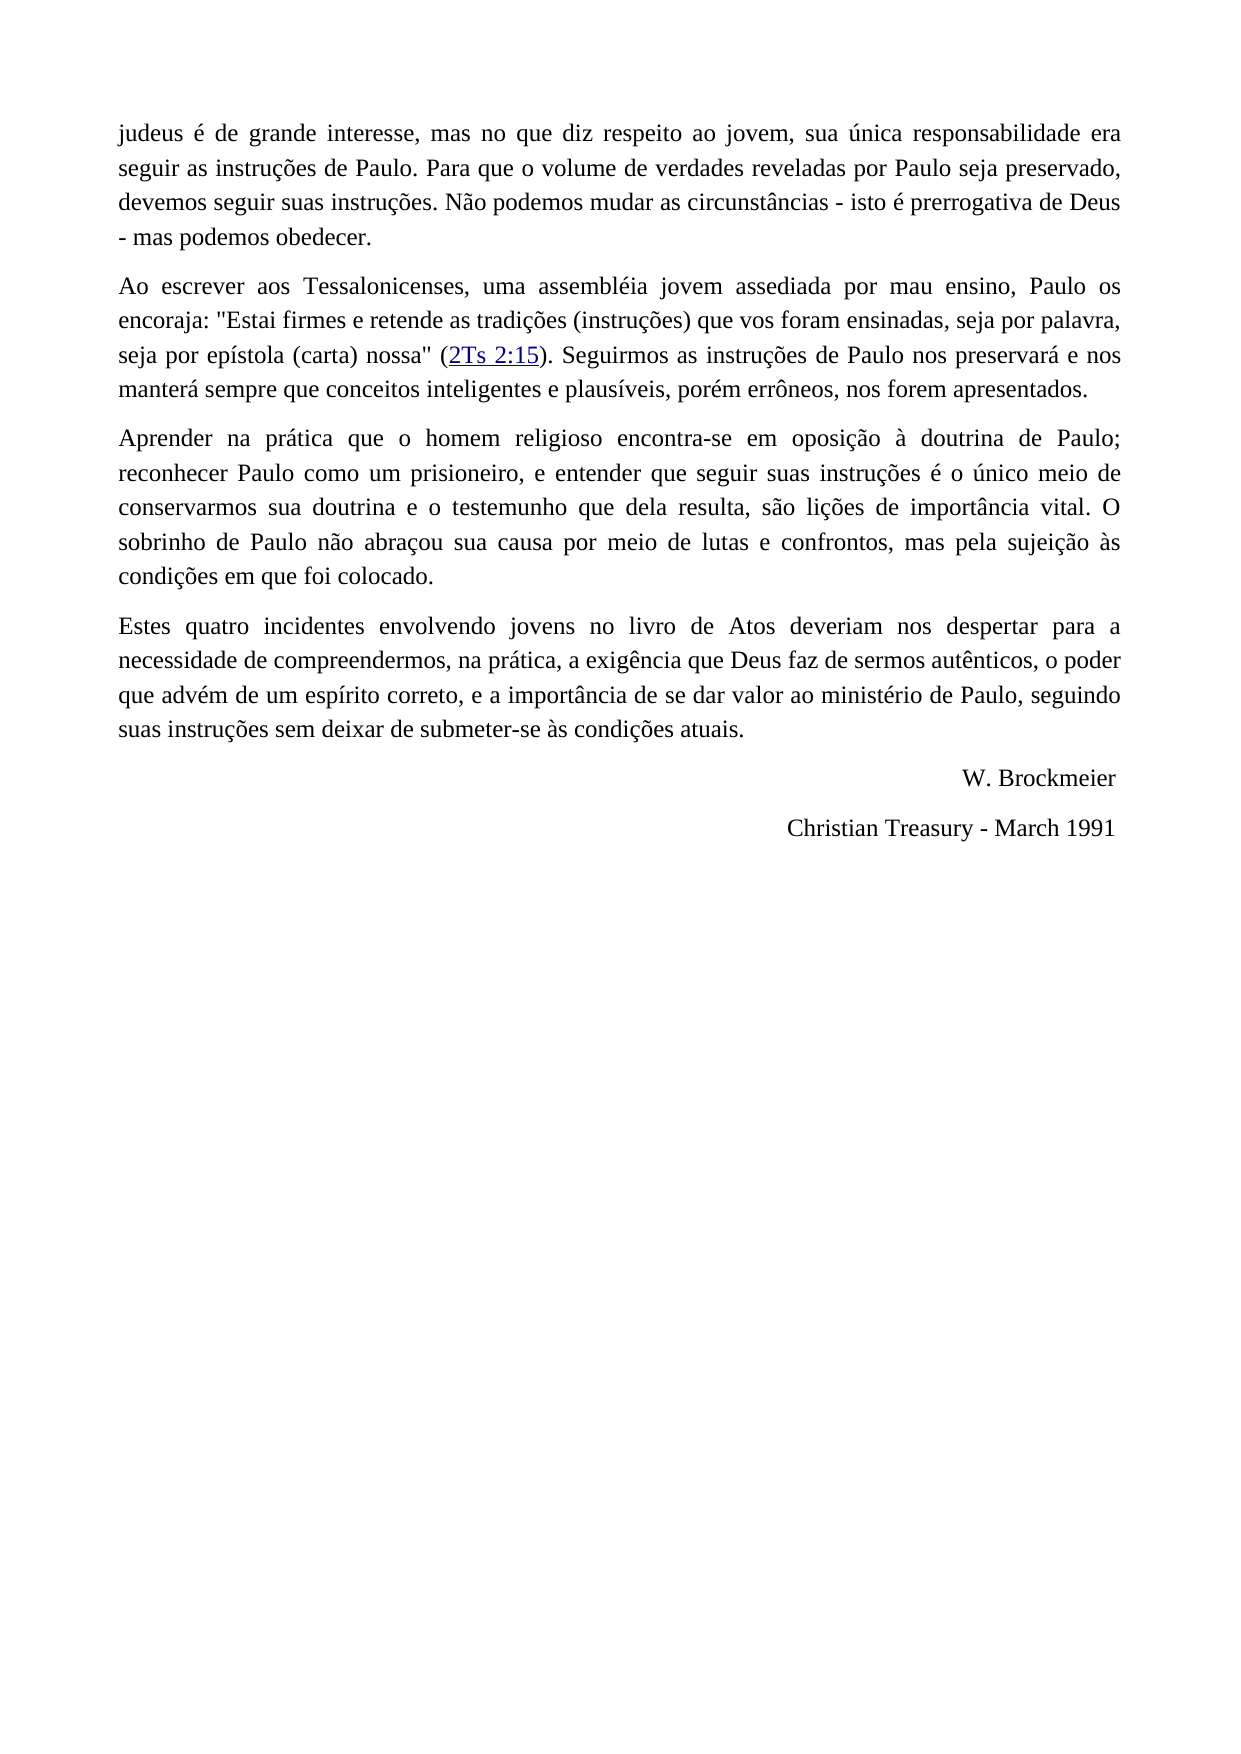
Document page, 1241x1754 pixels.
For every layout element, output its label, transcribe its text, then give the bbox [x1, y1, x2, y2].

text Ao escrever aos Tessalonicenses, uma assembléia jovem assediada por mau ensino, Paulo os encoraja: "Estai firmes e retende as tradições (instruções) que vos foram ensinadas, seja por palavra, seja por epístola (carta) nossa" (2Ts 2:15). Seguirmos as instruções de Paulo nos preservará e nos manterá sempre que conceitos inteligentes e plausíveis, porém errôneos, nos forem apresentados. [118, 271, 1122, 403]
text Estes quatro incidentes envolvendo jovens no livro de Atos deveriam nos despertar para a necessidade de compreendermos, na prática, a exigência que Deus faz de sermos autênticos, o poder que advém de um espírito correto, e a importância de se dar valor ao ministério de Paulo, seguindo suas instruções sem deixar de submeter-se às condições atuais. [118, 611, 1122, 743]
text Christian Treasury - March 1991 [118, 813, 1122, 841]
text W. Brockmeier [118, 763, 1122, 792]
text judeus é de grande interesse, mas no que diz respeito ao jovem, sua única responsabilidade era seguir as instruções de Paulo. Para que o volume de verdades reveladas por Paulo seja preservado, devemos seguir suas instruções. Não podemos mudar as circunstâncias - isto é prerrogativa de Deus - mas podemos obedecer. [118, 118, 1122, 250]
text Aprender na prática que o homem religioso encontra-se em oposição à doutrina de Paulo; reconhecer Paulo como um prisioneiro, e entender que seguir suas instruções é o único meio de conservarmos sua doutrina e o testemunho que dela resulta, são lições de importância vital. O sobrinho de Paulo não abraçou sua causa por meio de lutas e confrontos, mas pela sujeição às condições em que foi colocado. [118, 423, 1122, 590]
